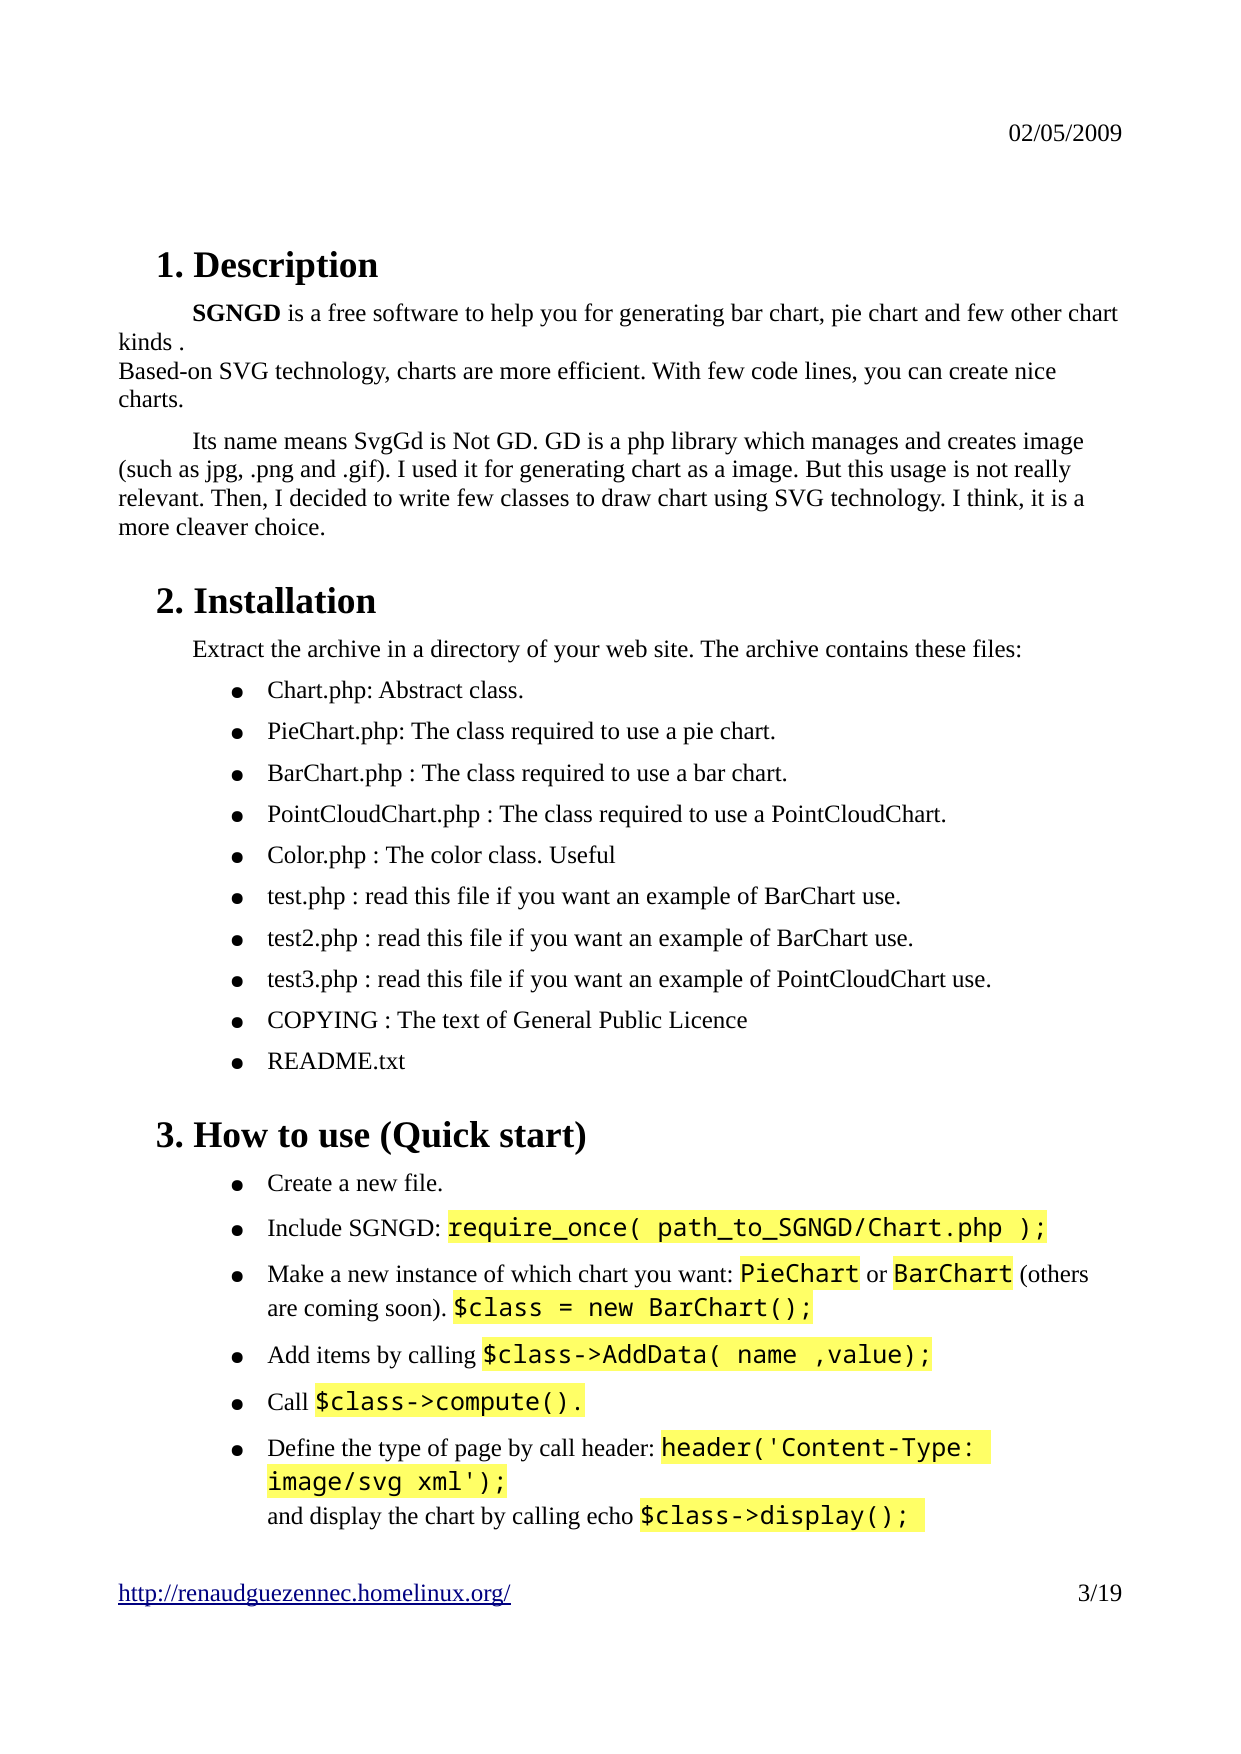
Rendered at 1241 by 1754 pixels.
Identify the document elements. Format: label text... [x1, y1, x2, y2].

list Make a new instance of which chart you want: PieChart or BarChart (others are coming soon). $class = new BarChart(); [229, 1256, 1122, 1324]
text Its name means SvgGd is Not GD. GD is a php library which manages and creates image (such as jpg, .png and .gif). I used it for generating chart as a image. But this usage is not really relevant. Then, I decided to write few classes to draw chart using SVG technology. I think, it is a more cleaver choice. [118, 426, 1122, 541]
subtitle Installation [156, 578, 1122, 621]
list Add items by calling $class->AddData( name ,value); [229, 1337, 1122, 1371]
list PieChart.php: The class required to use a pie chart. [229, 716, 1122, 745]
list PointCloudChart.php : The class required to use a PointCloudChart. [229, 799, 1122, 828]
list Call $class->compute(). [229, 1383, 1122, 1417]
list test.php : read this file if you want an example of BarChart use. [229, 881, 1122, 910]
subtitle Description [156, 243, 1122, 286]
list test3.php : read this file if you want an example of PointCloudChart use. [229, 964, 1122, 993]
list BarChart.php : The class required to use a bar chart. [229, 758, 1122, 786]
text SGNGD is a free software to help you for generating bar chart, pie chart and few other chart kinds . Based-on SVG technology, charts are more efficient. With few code lines, you can create nice charts. [118, 298, 1122, 413]
list README.txt [229, 1046, 1122, 1075]
subtitle How to use (Quick start) [156, 1113, 1122, 1156]
list Color.php : The color class. Useful [229, 840, 1122, 869]
list Chart.php: Abstract class. [229, 675, 1122, 704]
list test2.php : read this file if you want an example of BarChart use. [229, 923, 1122, 951]
list COPYING : The text of General Public Licence [229, 1005, 1122, 1034]
list Create a new file. [229, 1168, 1122, 1197]
list Include SGNGD: require_once( path_to_SGNGD/Chart.php ); [229, 1209, 1122, 1243]
text Extract the archive in a directory of your web site. The archive contains these files: [118, 634, 1122, 663]
list Define the type of page by call header: header('Content-Type: image/svg xml'); and display the chart by calling echo $class->display(); [229, 1430, 1122, 1532]
